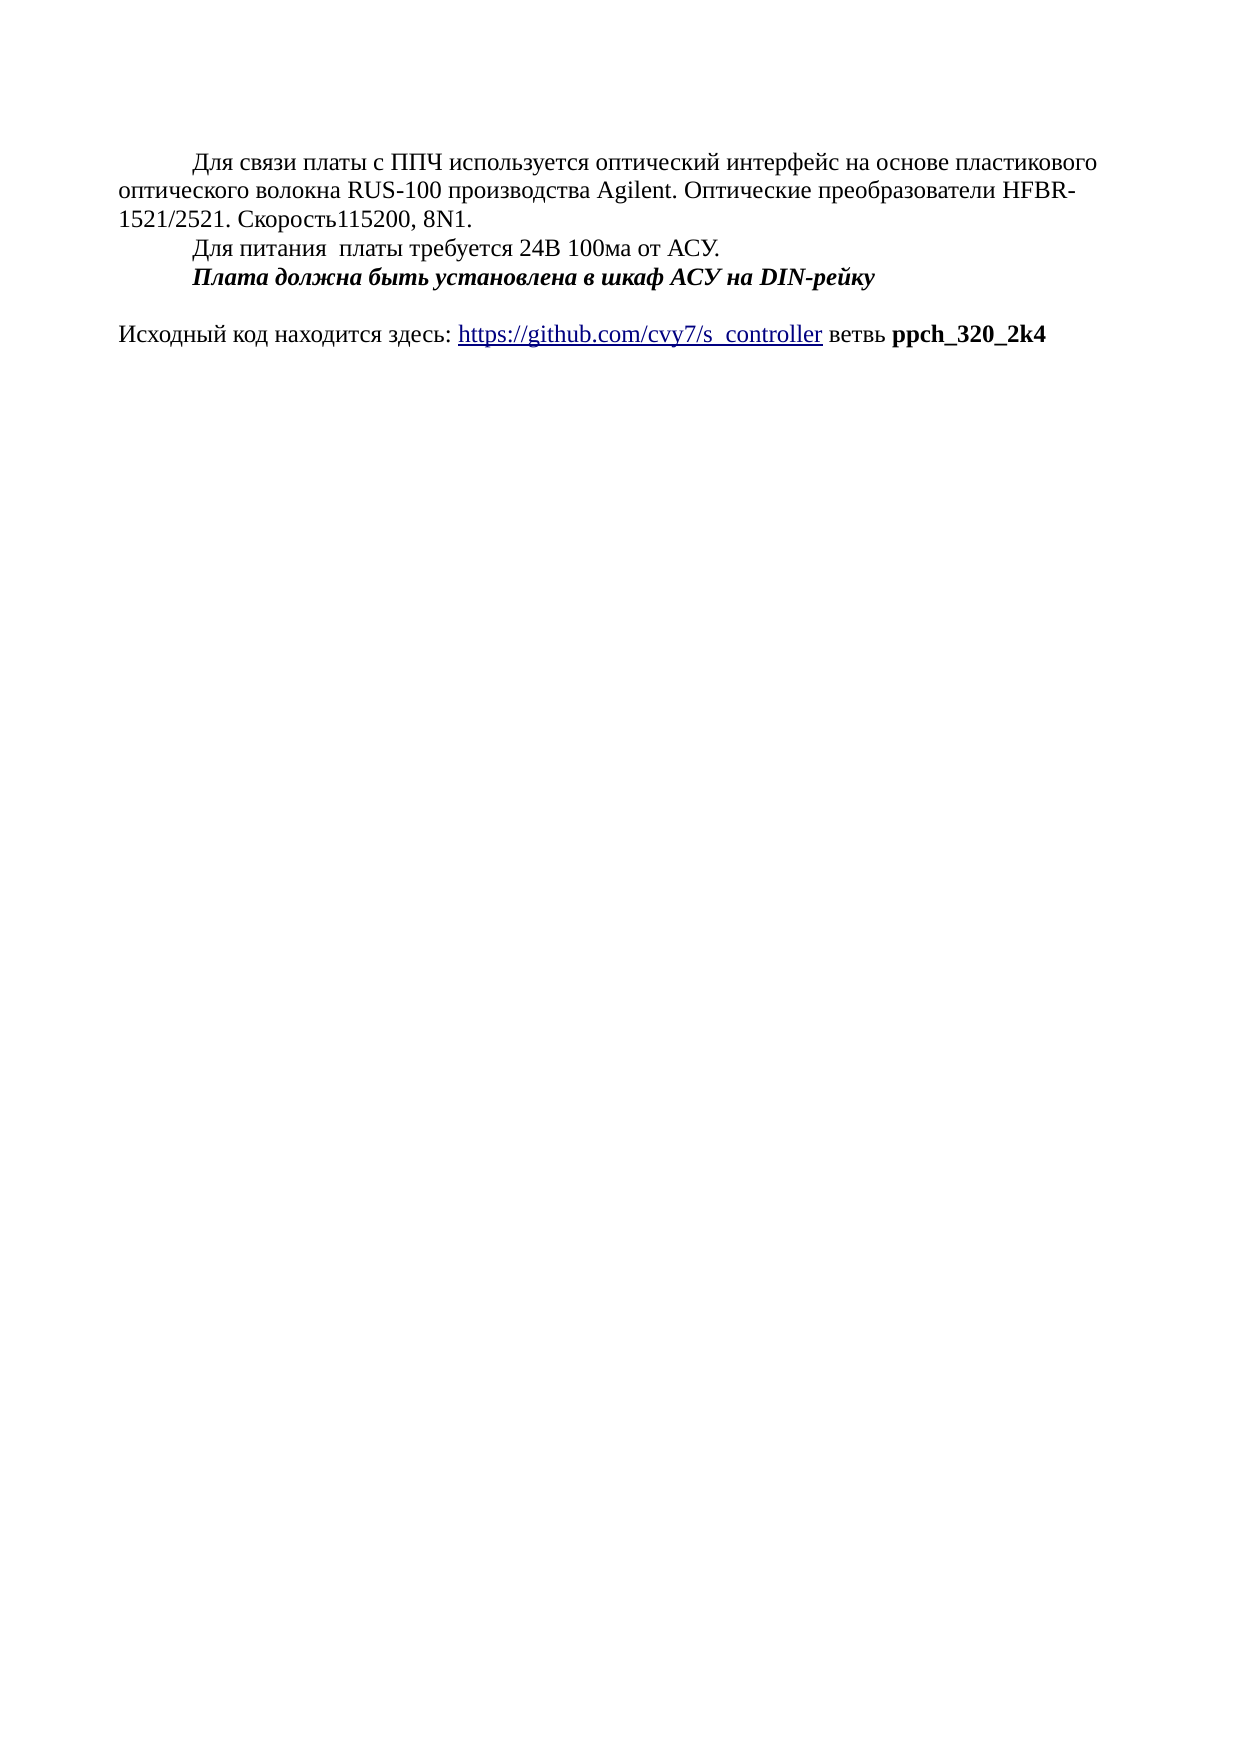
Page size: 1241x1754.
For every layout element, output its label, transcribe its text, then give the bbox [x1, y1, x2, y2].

text Плата должна быть установлена в шкаф АСУ на DIN-рейку [118, 262, 1122, 291]
text Для связи платы с ППЧ используется оптический интерфейс на основе пластикового оптического волокна RUS-100 производства Agilent. Оптические преобразователи HFBR-1521/2521. Скорость115200, 8N1. [118, 147, 1122, 233]
text Для питания платы требуется 24В 100ма от АСУ. [118, 233, 1122, 262]
text Исходный код находится здесь: https://github.com/cvy7/s_controller ветвь ppch_320_2k4 [118, 319, 1122, 348]
